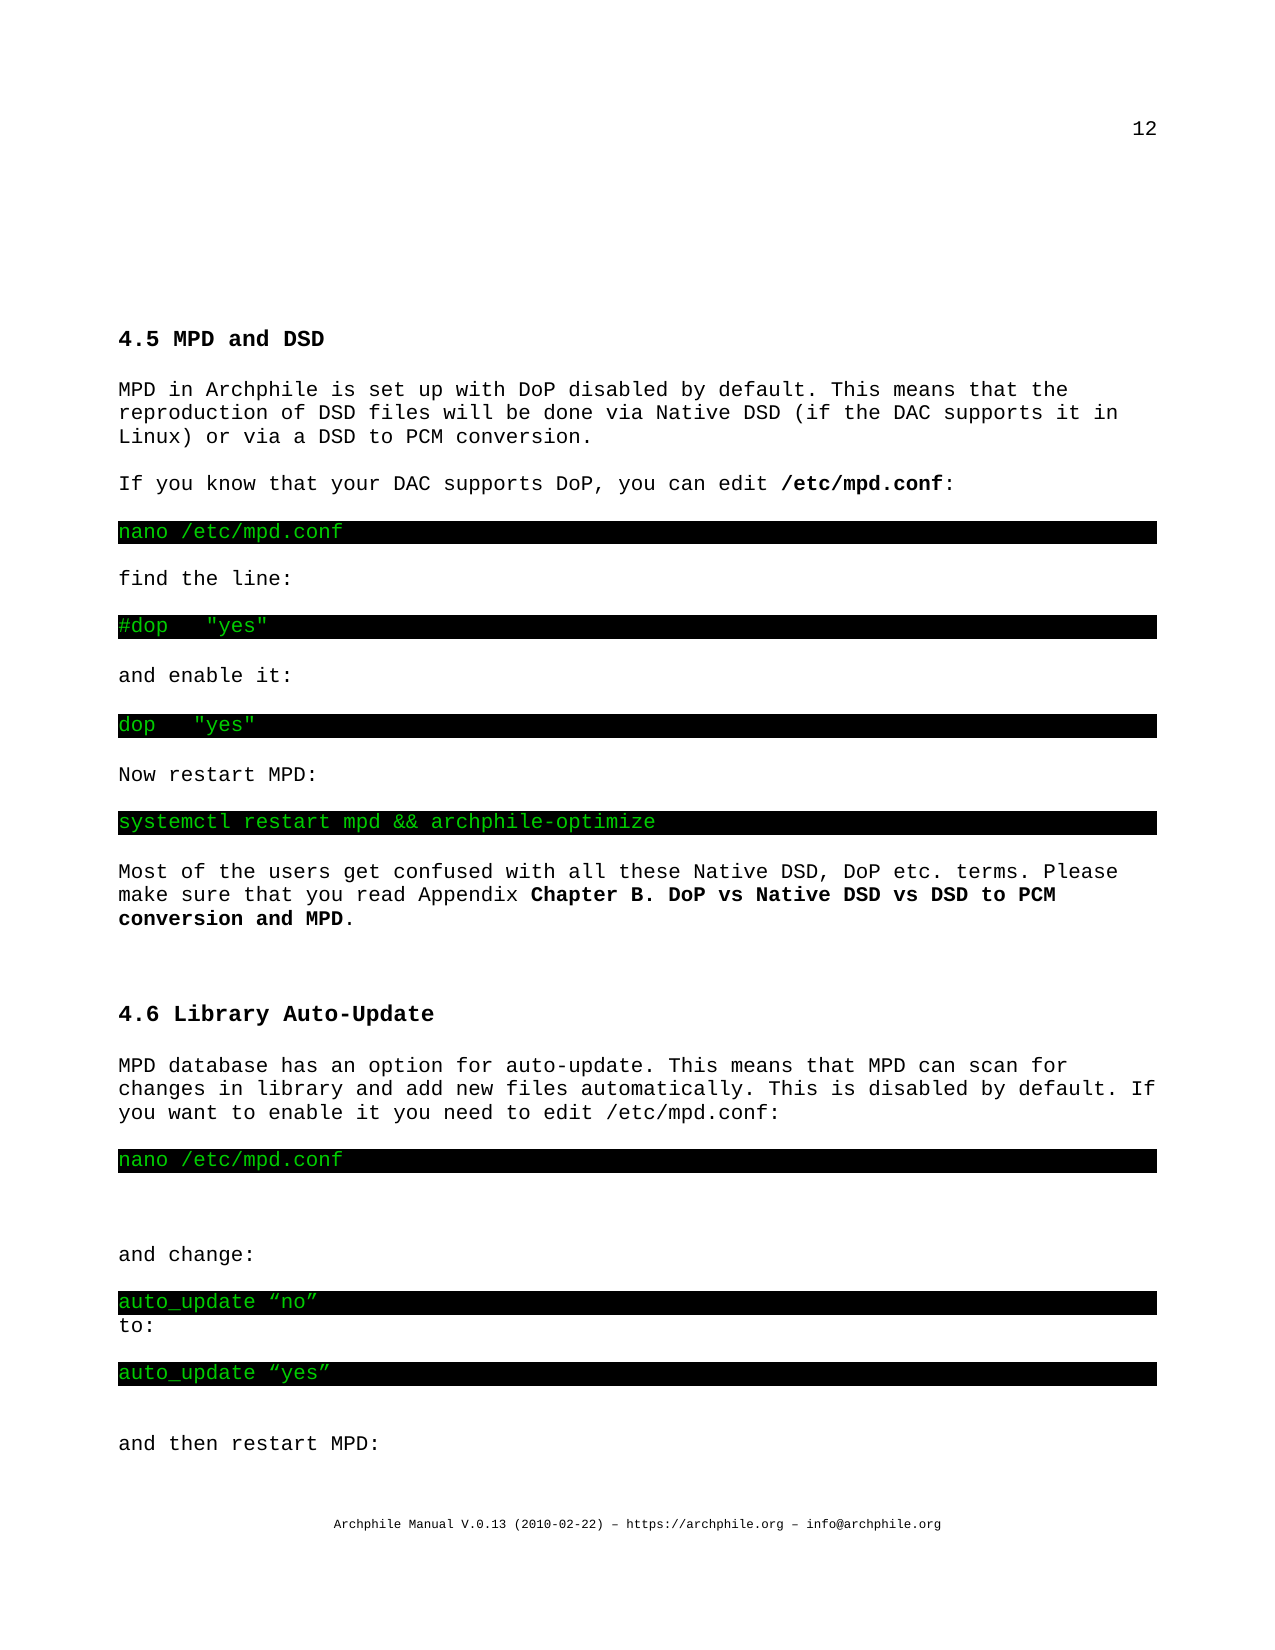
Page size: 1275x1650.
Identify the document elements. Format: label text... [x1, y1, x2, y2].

text nano /etc/mpd.conf [118, 1149, 1157, 1173]
text If you know that your DAC supports DoP, you can edit /etc/mpd.conf: [118, 473, 1157, 497]
text auto_update “yes” [118, 1362, 1157, 1386]
text and then restart MPD: [118, 1433, 1157, 1457]
text 4.5 MPD and DSD [118, 327, 1157, 353]
text auto_update “no” [118, 1291, 1157, 1315]
text Most of the users get confused with all these Native DSD, DoP etc. terms. Please make sure that you read Appendix Chapter B. DoP vs Native DSD vs DSD to PCM conversion and MPD. [118, 861, 1157, 932]
text Now restart MPD: [118, 764, 1157, 788]
text nano /etc/mpd.conf [118, 521, 1157, 544]
text dop "yes" [118, 714, 1157, 738]
text to: [118, 1315, 1157, 1338]
text and enable it: [118, 665, 1157, 688]
text 4.6 Library Auto-Update [118, 1003, 1157, 1029]
text MPD in Archphile is set up with DoP disabled by default. This means that the reproduction of DSD files will be done via Native DSD (if the DAC supports it in Linux) or via a DSD to PCM conversion. [118, 379, 1157, 450]
text and change: [118, 1244, 1157, 1267]
text systemctl restart mpd && archphile-optimize [118, 811, 1157, 835]
text MPD database has an option for auto-update. This means that MPD can scan for changes in library and add new files automatically. This is disabled by default. If you want to enable it you need to edit /etc/mpd.conf: [118, 1054, 1157, 1126]
text find the line: [118, 568, 1157, 592]
text #dop "yes" [118, 615, 1157, 639]
